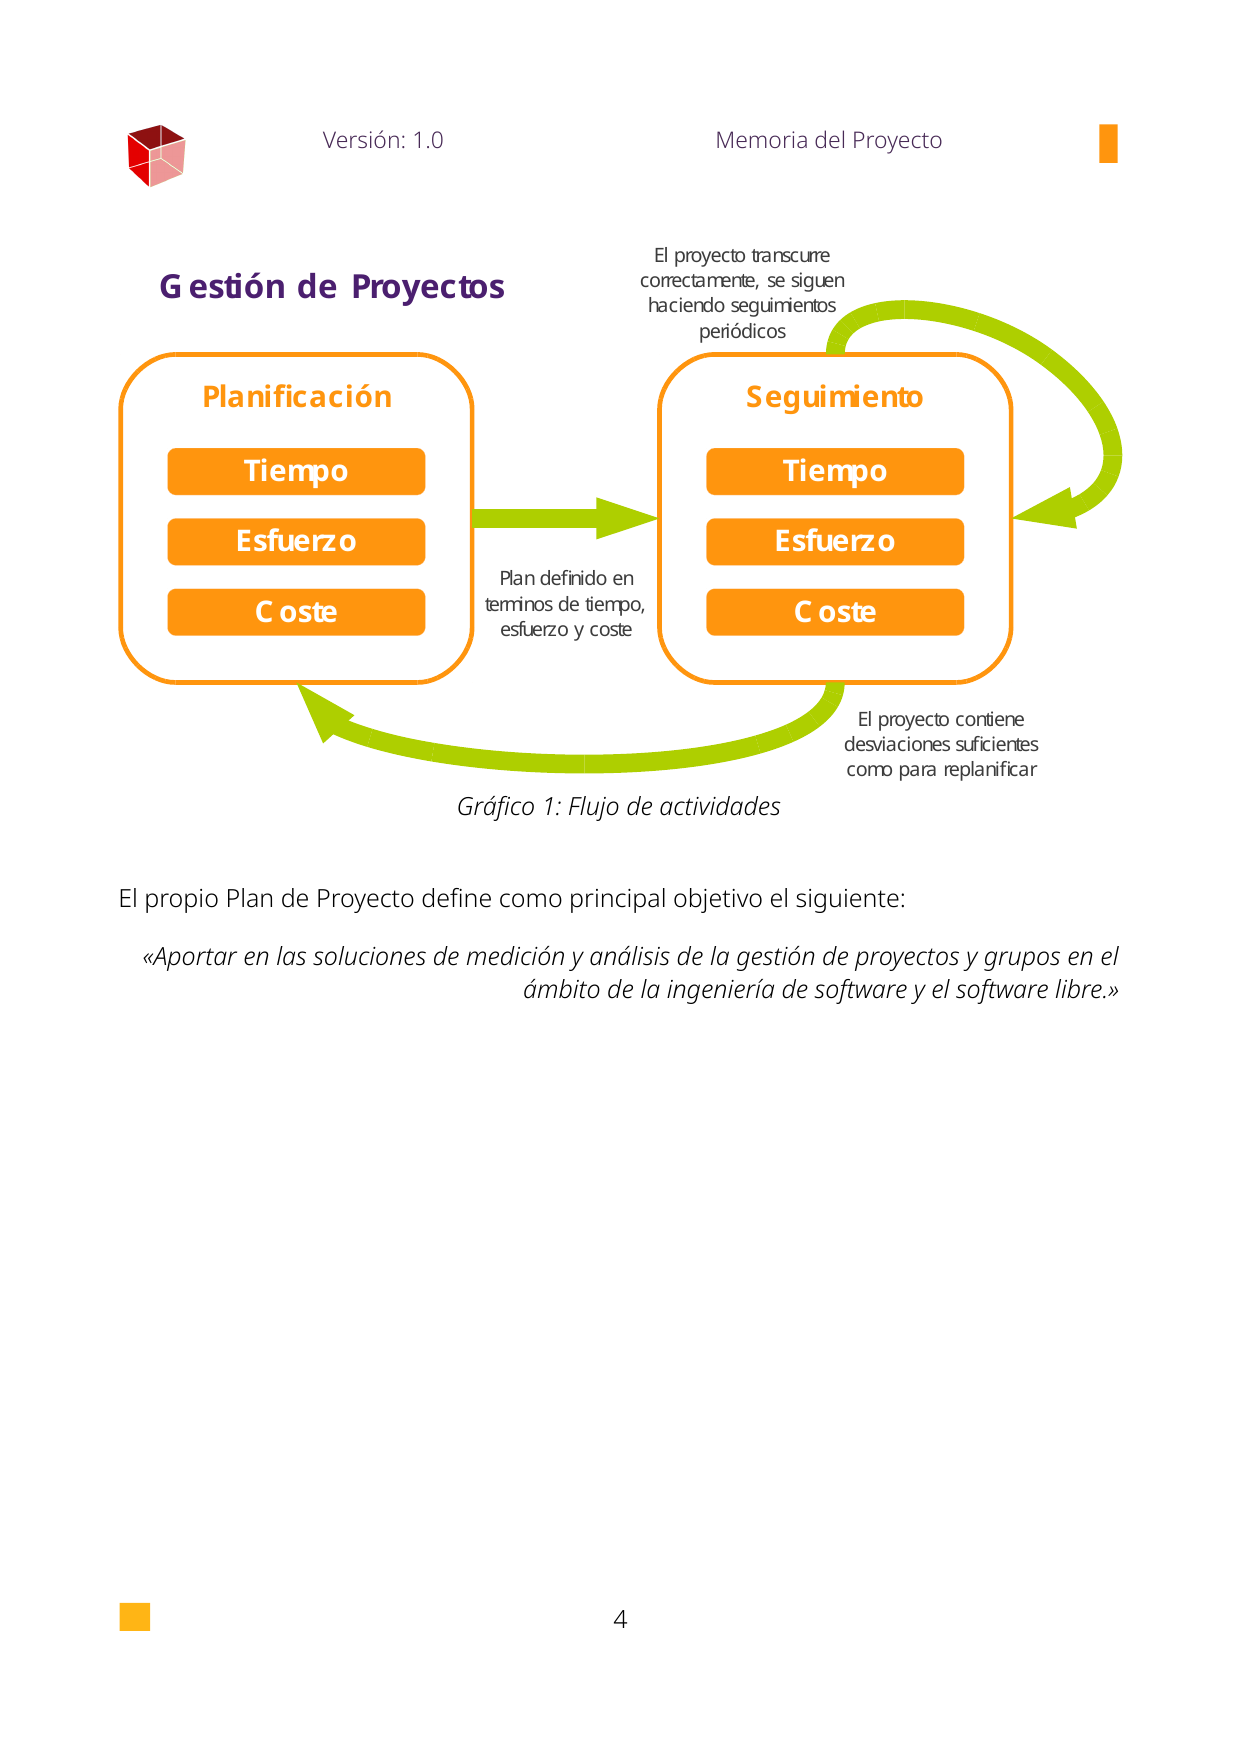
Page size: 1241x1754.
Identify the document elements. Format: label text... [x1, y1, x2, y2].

text Gráfico 1: Flujo de actividades [118, 468, 1122, 823]
text Gráfico 1: Flujo de actividades [118, 237, 1122, 517]
text El propio Plan de Proyecto define como principal objetivo el siguiente: [118, 880, 1122, 914]
text Gráfico 1: Flujo de actividades [303, 520, 825, 754]
text «Aportar en las soluciones de medición y análisis de la gestión de proyectos y grupos en el ámbito de la ingeniería de software y el software libre.» [118, 938, 1122, 1006]
text Gráfico 1: Flujo de actividades [845, 319, 1103, 516]
text Gráfico 1: Flujo de actividades [662, 357, 1008, 680]
text Gráfico 1: Flujo de actividades [124, 357, 469, 680]
picture [123, 123, 189, 189]
